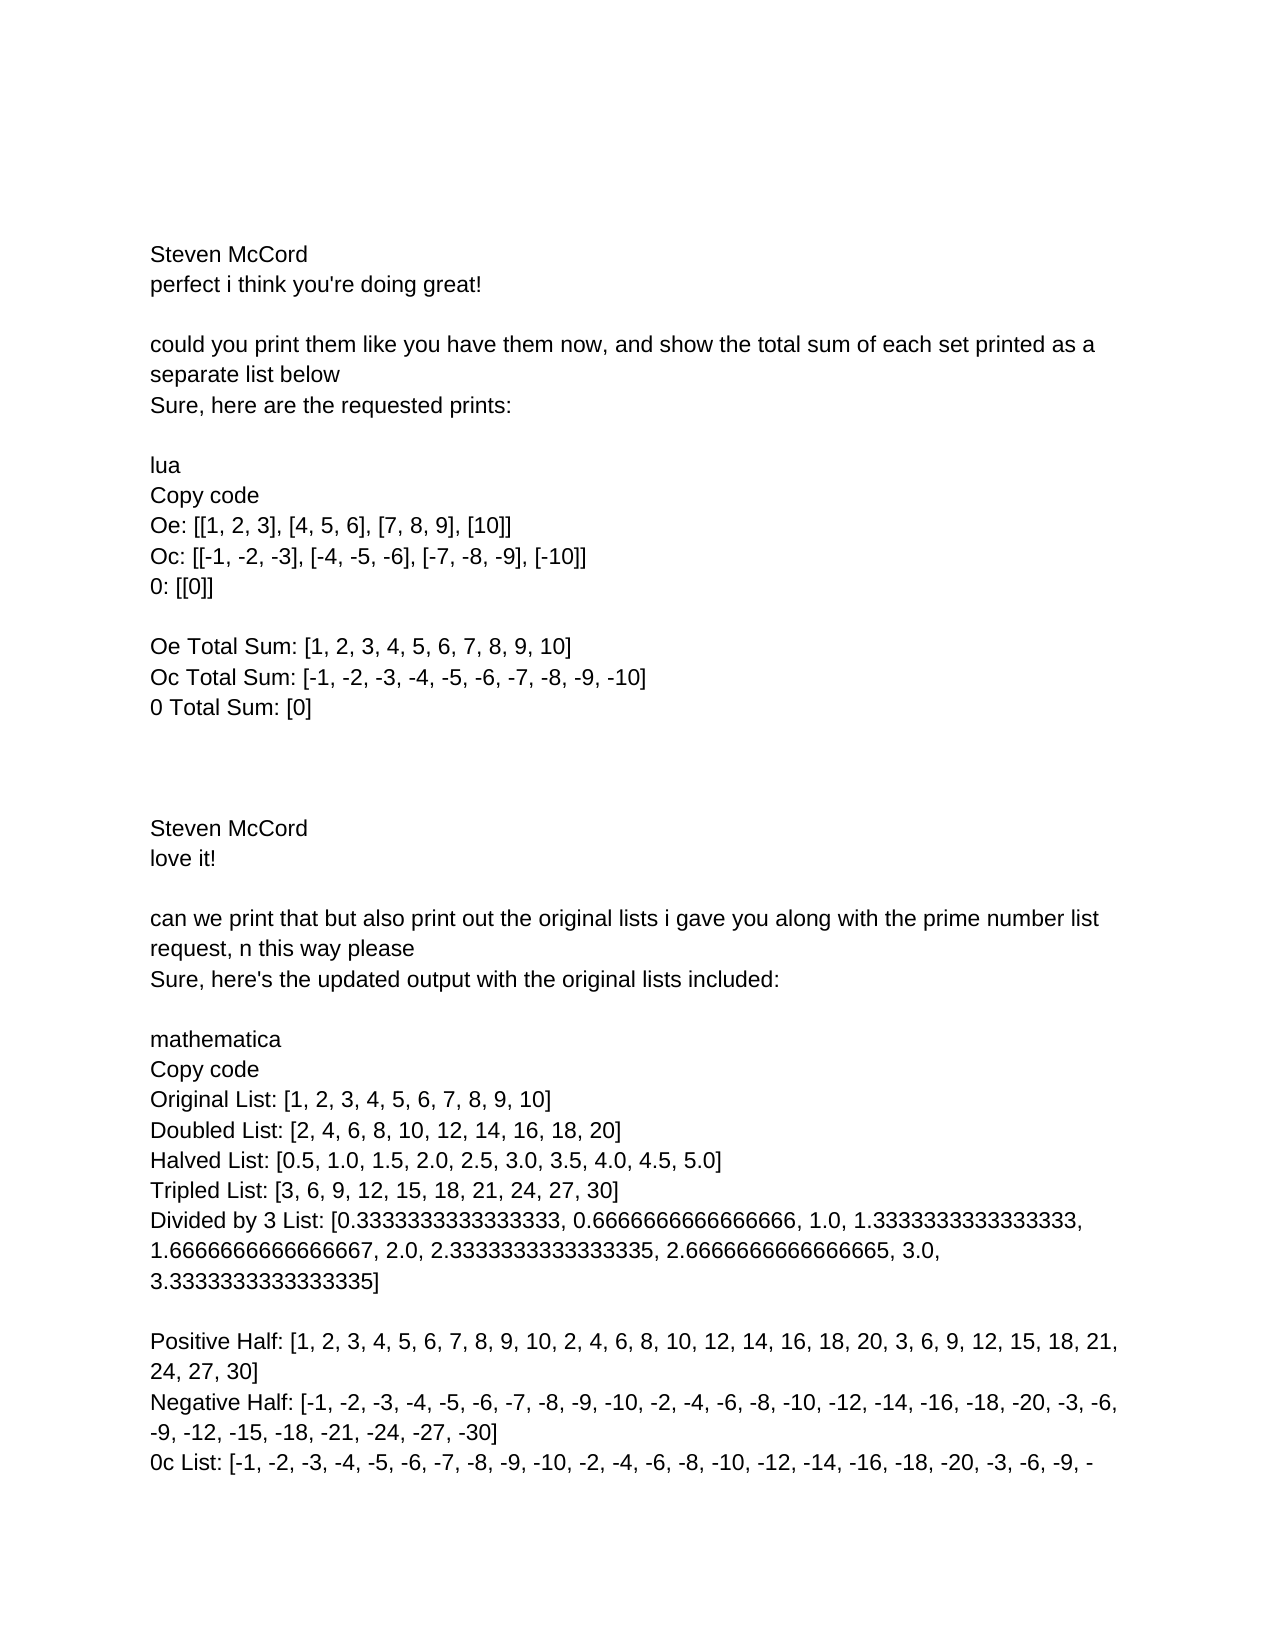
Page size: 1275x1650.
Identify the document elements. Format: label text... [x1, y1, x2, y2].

text love it! [150, 845, 1125, 871]
text could you print them like you have them now, and show the total sum of each set printed as a separate list below [150, 331, 1125, 388]
text Oe Total Sum: [1, 2, 3, 4, 5, 6, 7, 8, 9, 10] [150, 633, 1125, 660]
text Tripled List: [3, 6, 9, 12, 15, 18, 21, 24, 27, 30] [150, 1177, 1125, 1203]
text Copy code [150, 1056, 1125, 1083]
text Halved List: [0.5, 1.0, 1.5, 2.0, 2.5, 3.0, 3.5, 4.0, 4.5, 5.0] [150, 1147, 1125, 1173]
text can we print that but also print out the original lists i gave you along with the prime number list request, n this way please [150, 905, 1125, 962]
text Copy code [150, 482, 1125, 509]
text Positive Half: [1, 2, 3, 4, 5, 6, 7, 8, 9, 10, 2, 4, 6, 8, 10, 12, 14, 16, 18, 20, 3, 6, 9, 12, 15, 18, 21, 24, 27, 30] [150, 1328, 1125, 1385]
text Steven McCord [150, 814, 1125, 841]
text Steven McCord [150, 241, 1125, 267]
text Oe: [[1, 2, 3], [4, 5, 6], [7, 8, 9], [10]] [150, 512, 1125, 539]
text Oc: [[-1, -2, -3], [-4, -5, -6], [-7, -8, -9], [-10]] [150, 543, 1125, 569]
text perfect i think you're doing great! [150, 271, 1125, 297]
text 0: [[0]] [150, 573, 1125, 599]
text Negative Half: [-1, -2, -3, -4, -5, -6, -7, -8, -9, -10, -2, -4, -6, -8, -10, -12, -14, -16, -18, -20, -3, -6, -9, -12, -15, -18, -21, -24, -27, -30] [150, 1388, 1125, 1445]
text Sure, here are the requested prints: [150, 392, 1125, 418]
text mathematica [150, 1026, 1125, 1052]
text 0 Total Sum: [0] [150, 694, 1125, 720]
text lua [150, 452, 1125, 478]
text Oc Total Sum: [-1, -2, -3, -4, -5, -6, -7, -8, -9, -10] [150, 663, 1125, 690]
text Doubled List: [2, 4, 6, 8, 10, 12, 14, 16, 18, 20] [150, 1117, 1125, 1143]
text Original List: [1, 2, 3, 4, 5, 6, 7, 8, 9, 10] [150, 1086, 1125, 1113]
text Divided by 3 List: [0.3333333333333333, 0.6666666666666666, 1.0, 1.3333333333333333, 1.6666666666666667, 2.0, 2.3333333333333335, 2.6666666666666665, 3.0, 3.3333333333333335] [150, 1207, 1125, 1294]
text Sure, here's the updated output with the original lists included: [150, 966, 1125, 992]
text 0c List: [-1, -2, -3, -4, -5, -6, -7, -8, -9, -10, -2, -4, -6, -8, -10, -12, -14, -16, -18, -20, -3, -6, -9, [150, 1449, 1125, 1475]
